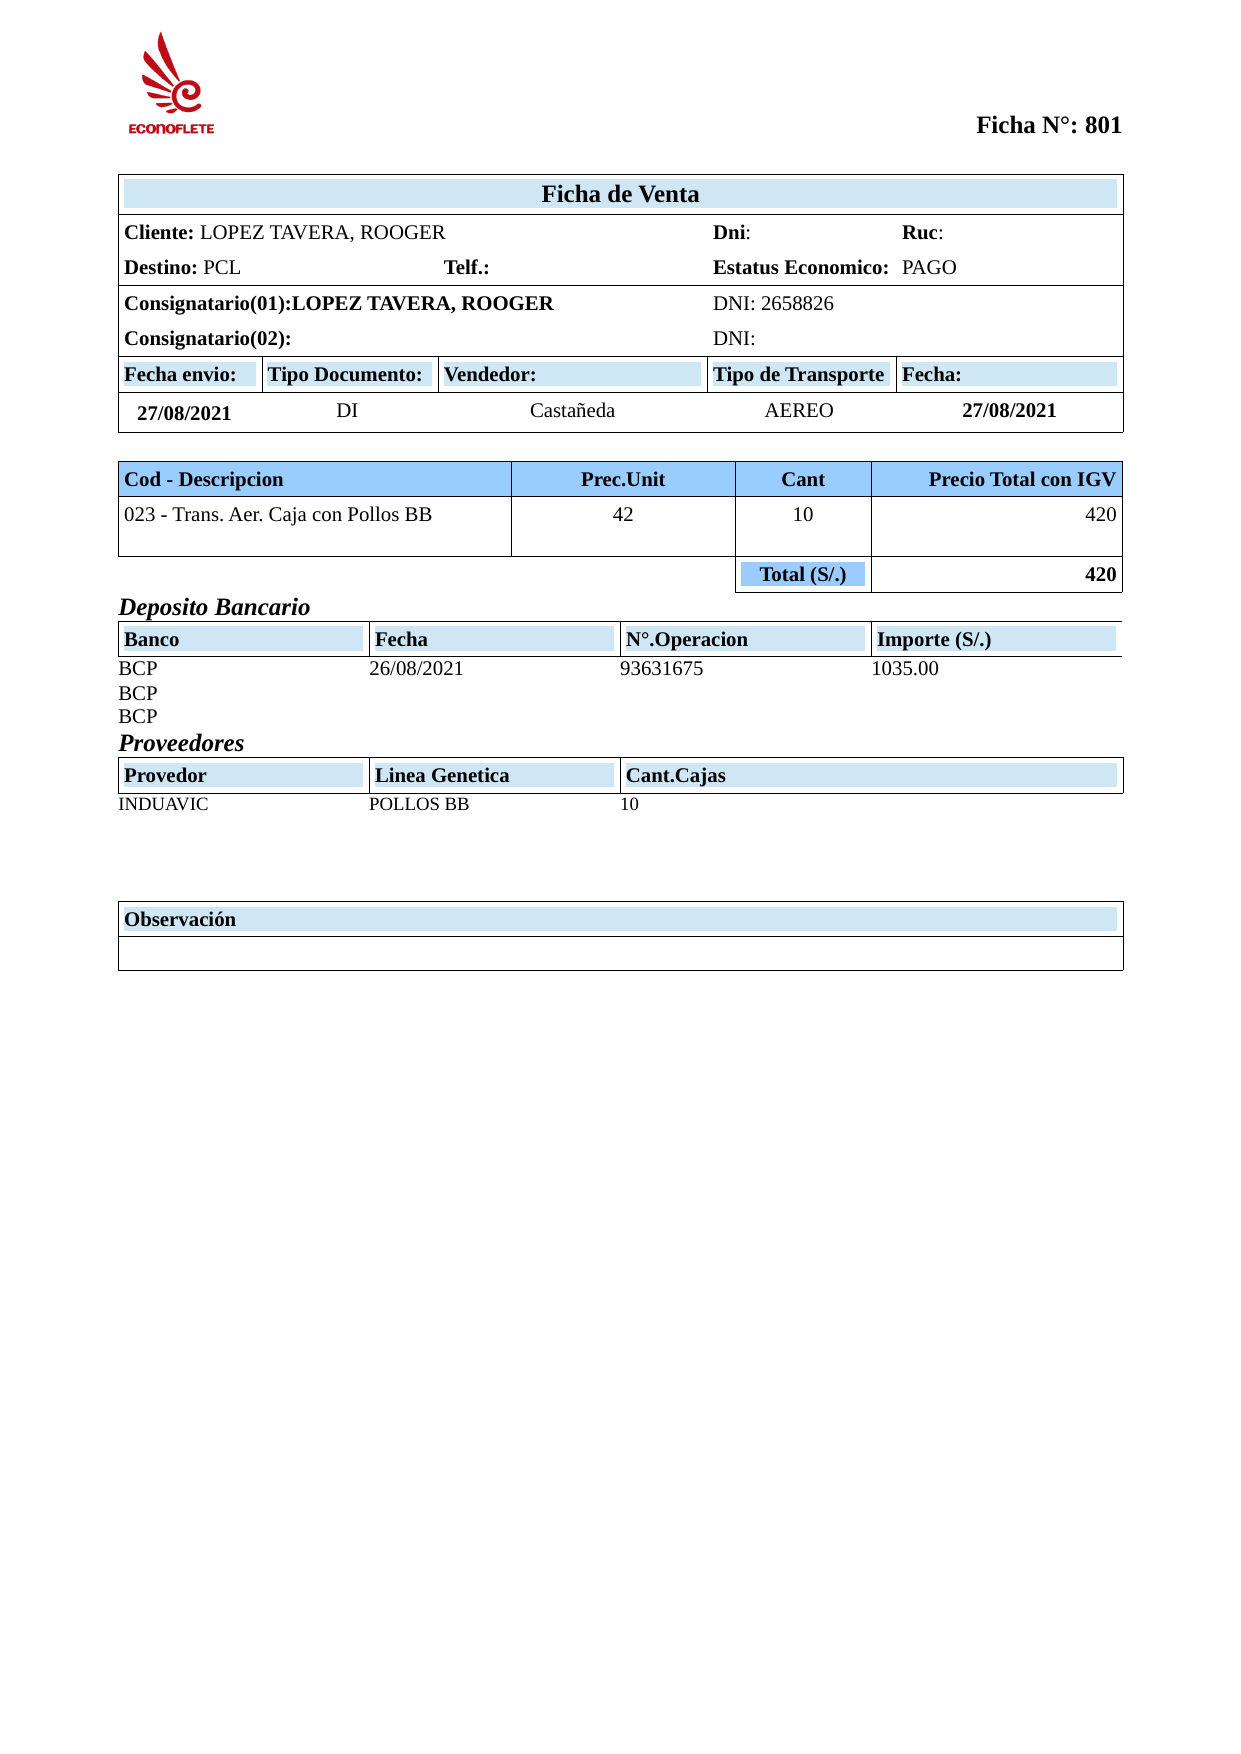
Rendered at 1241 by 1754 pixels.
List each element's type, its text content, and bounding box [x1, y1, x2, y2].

table_header Prec.Unit [512, 462, 735, 496]
text Deposito Bancario [118, 592, 1122, 621]
table_header Precio Total con IGV [872, 462, 1122, 496]
table_cell [620, 705, 871, 728]
table_cell [118, 858, 369, 879]
table_cell [118, 879, 369, 901]
table_cell Fecha: [897, 357, 1123, 392]
table_cell [369, 815, 620, 836]
table_header N°.Operacion [621, 622, 871, 656]
table_cell Vendedor: [439, 357, 707, 392]
table_header Cant.Cajas [621, 758, 1123, 793]
table_cell 420 [872, 497, 1122, 556]
table_cell INDUAVIC [118, 794, 369, 814]
table_cell BCP [118, 680, 369, 704]
table_cell 26/08/2021 [369, 657, 620, 680]
table_cell 023 - Trans. Aer. Caja con Pollos BB [119, 497, 511, 556]
table_cell [620, 879, 1123, 901]
table_cell Castañeda [438, 393, 707, 432]
table_cell [369, 680, 620, 704]
table_cell [118, 836, 369, 858]
table_cell [119, 937, 1123, 969]
table_header Ficha de Venta [119, 175, 1123, 214]
table_cell [620, 815, 1123, 836]
table_cell Ruc: [896, 215, 1123, 249]
table_cell DNI: [707, 321, 1123, 356]
table_cell PAGO [896, 249, 1123, 285]
table_cell BCP [118, 657, 369, 680]
table_cell [620, 836, 1123, 858]
table_header Cant [736, 462, 871, 496]
table_cell Consignatario(01):LOPEZ TAVERA, ROOGER [119, 286, 707, 321]
table_header Importe (S/.) [872, 622, 1122, 656]
table_cell DI [262, 393, 438, 432]
table_cell BCP [118, 705, 369, 728]
table_cell [369, 879, 620, 901]
table_cell Total (S/.) [736, 557, 871, 592]
table_header Provedor [119, 758, 369, 793]
table_cell 27/08/2021 [896, 393, 1123, 432]
table_cell Tipo Documento: [263, 357, 438, 392]
table_header Cod - Descripcion [119, 462, 511, 496]
table_cell [620, 858, 1123, 879]
table_cell [118, 815, 369, 836]
table_cell 10 [620, 794, 1123, 814]
table_cell 42 [512, 497, 735, 556]
table_cell [511, 557, 735, 592]
table_cell POLLOS BB [369, 794, 620, 814]
table_cell 93631675 [620, 657, 871, 680]
text Proveedores [118, 728, 1122, 757]
table_header Observación [119, 902, 1123, 936]
table_cell DNI: 2658826 [707, 286, 1123, 321]
table_cell [871, 680, 1122, 704]
table_cell [369, 836, 620, 858]
table_cell [118, 557, 511, 592]
table_header Linea Genetica [370, 758, 620, 793]
table_cell Tipo de Transporte [708, 357, 896, 392]
table_cell Cliente: LOPEZ TAVERA, ROOGER [119, 215, 707, 249]
table_cell 1035.00 [871, 657, 1122, 680]
table_cell [369, 858, 620, 879]
table_cell 27/08/2021 [119, 393, 262, 432]
table_cell 10 [736, 497, 871, 556]
table_header Banco [119, 622, 369, 656]
table_cell Dni: [707, 215, 896, 249]
table_cell Fecha envio: [119, 357, 262, 392]
table_cell AEREO [707, 393, 896, 432]
table_cell Consignatario(02): [119, 321, 707, 356]
table_cell [620, 680, 871, 704]
table_cell Telf.: [438, 249, 707, 285]
table_cell [871, 705, 1122, 728]
table_header Fecha [370, 622, 620, 656]
table_cell Destino: PCL [119, 249, 438, 285]
table_cell 420 [872, 557, 1122, 592]
table_cell Estatus Economico: [707, 249, 896, 285]
table_cell [369, 705, 620, 728]
picture [118, 31, 225, 134]
